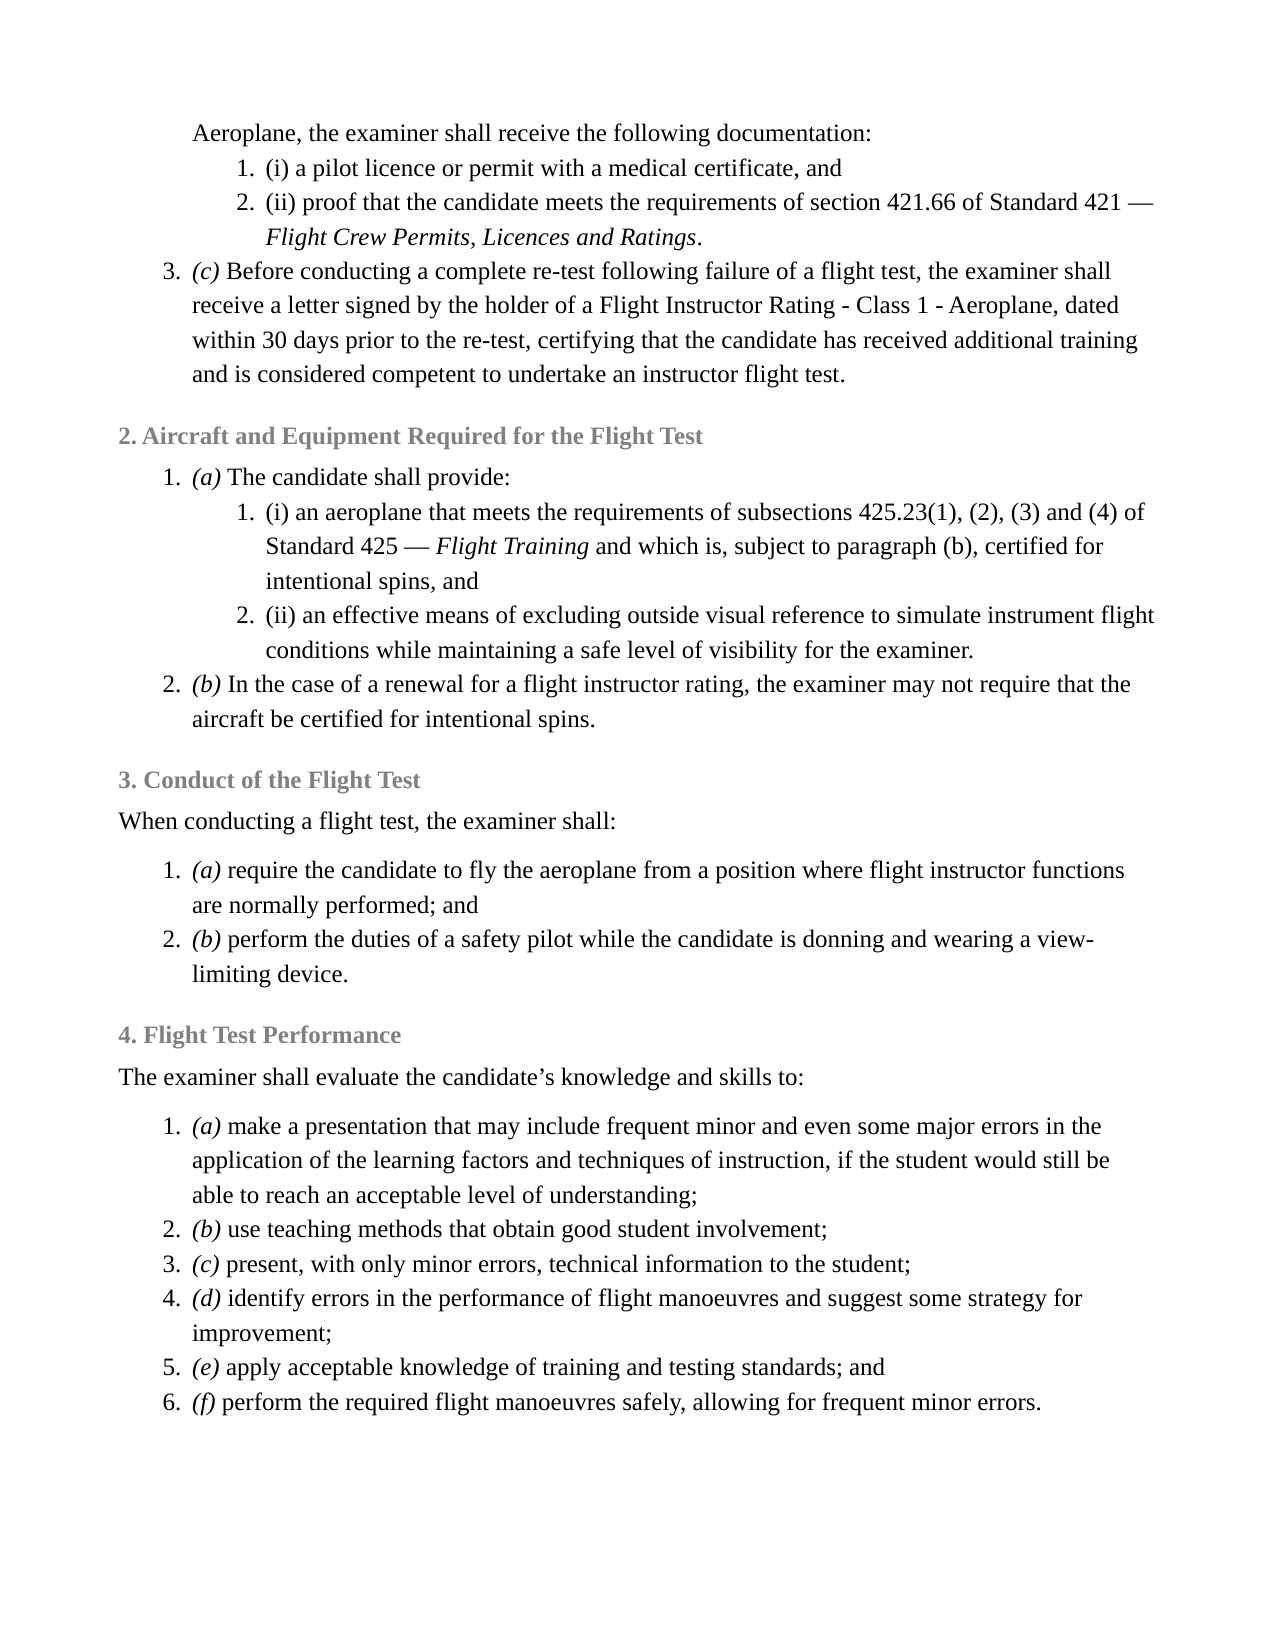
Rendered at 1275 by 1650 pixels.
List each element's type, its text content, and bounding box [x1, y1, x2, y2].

list (b) perform the duties of a safety pilot while the candidate is donning and wearing a view-limiting device. [162, 924, 1157, 988]
list (f) perform the required flight manoeuvres safely, allowing for frequent minor errors. [162, 1387, 1157, 1415]
list (d) identify errors in the performance of flight manoeuvres and suggest some strategy for improvement; [162, 1283, 1157, 1346]
list (b) use teaching methods that obtain good student involvement; [162, 1214, 1157, 1243]
list (c) present, with only minor errors, technical information to the student; [162, 1249, 1157, 1277]
subtitle 4. Flight Test Performance [118, 1021, 1157, 1049]
list (i) a pilot licence or permit with a medical certificate, and [236, 153, 1157, 181]
list (a) require the candidate to fly the aeroplane from a position where flight instructor functions are normally performed; and [162, 856, 1157, 919]
subtitle 3. Conduct of the Flight Test [118, 765, 1157, 794]
list (b) In the case of a renewal for a flight instructor rating, the examiner may not require that the aircraft be certified for intentional spins. [162, 669, 1157, 732]
text When conducting a flight test, the examiner shall: [118, 806, 1157, 835]
list (ii) an effective means of excluding outside visual reference to simulate instrument flight conditions while maintaining a safe level of visibility for the examiner. [236, 600, 1157, 663]
list (c) Before conducting a complete re-test following failure of a flight test, the examiner shall receive a letter signed by the holder of a Flight Instructor Rating - Class 1 - Aeroplane, dated within 30 days prior to the re-test, certifying that the candidate has received additional training and is considered competent to undertake an instructor flight test. [162, 256, 1157, 388]
text The examiner shall evaluate the candidate’s knowledge and skills to: [118, 1062, 1157, 1091]
list (i) an aeroplane that meets the requirements of subsections 425.23(1), (2), (3) and (4) of Standard 425 — Flight Training and which is, subject to paragraph (b), certified for intentional spins, and [236, 497, 1157, 594]
list (a) The candidate shall provide: [162, 462, 1157, 491]
list - Aeroplane, the examiner shall receive the following documentation: [162, 118, 1157, 147]
subtitle 2. Aircraft and Equipment Required for the Flight Test [118, 421, 1157, 450]
list (a) make a presentation that may include frequent minor and even some major errors in the application of the learning factors and techniques of instruction, if the student would still be able to reach an acceptable level of understanding; [162, 1111, 1157, 1208]
list (e) apply acceptable knowledge of training and testing standards; and [162, 1352, 1157, 1381]
list (ii) proof that the candidate meets the requirements of section 421.66 of Standard 421 — Flight Crew Permits, Licences and Ratings. [236, 187, 1157, 250]
